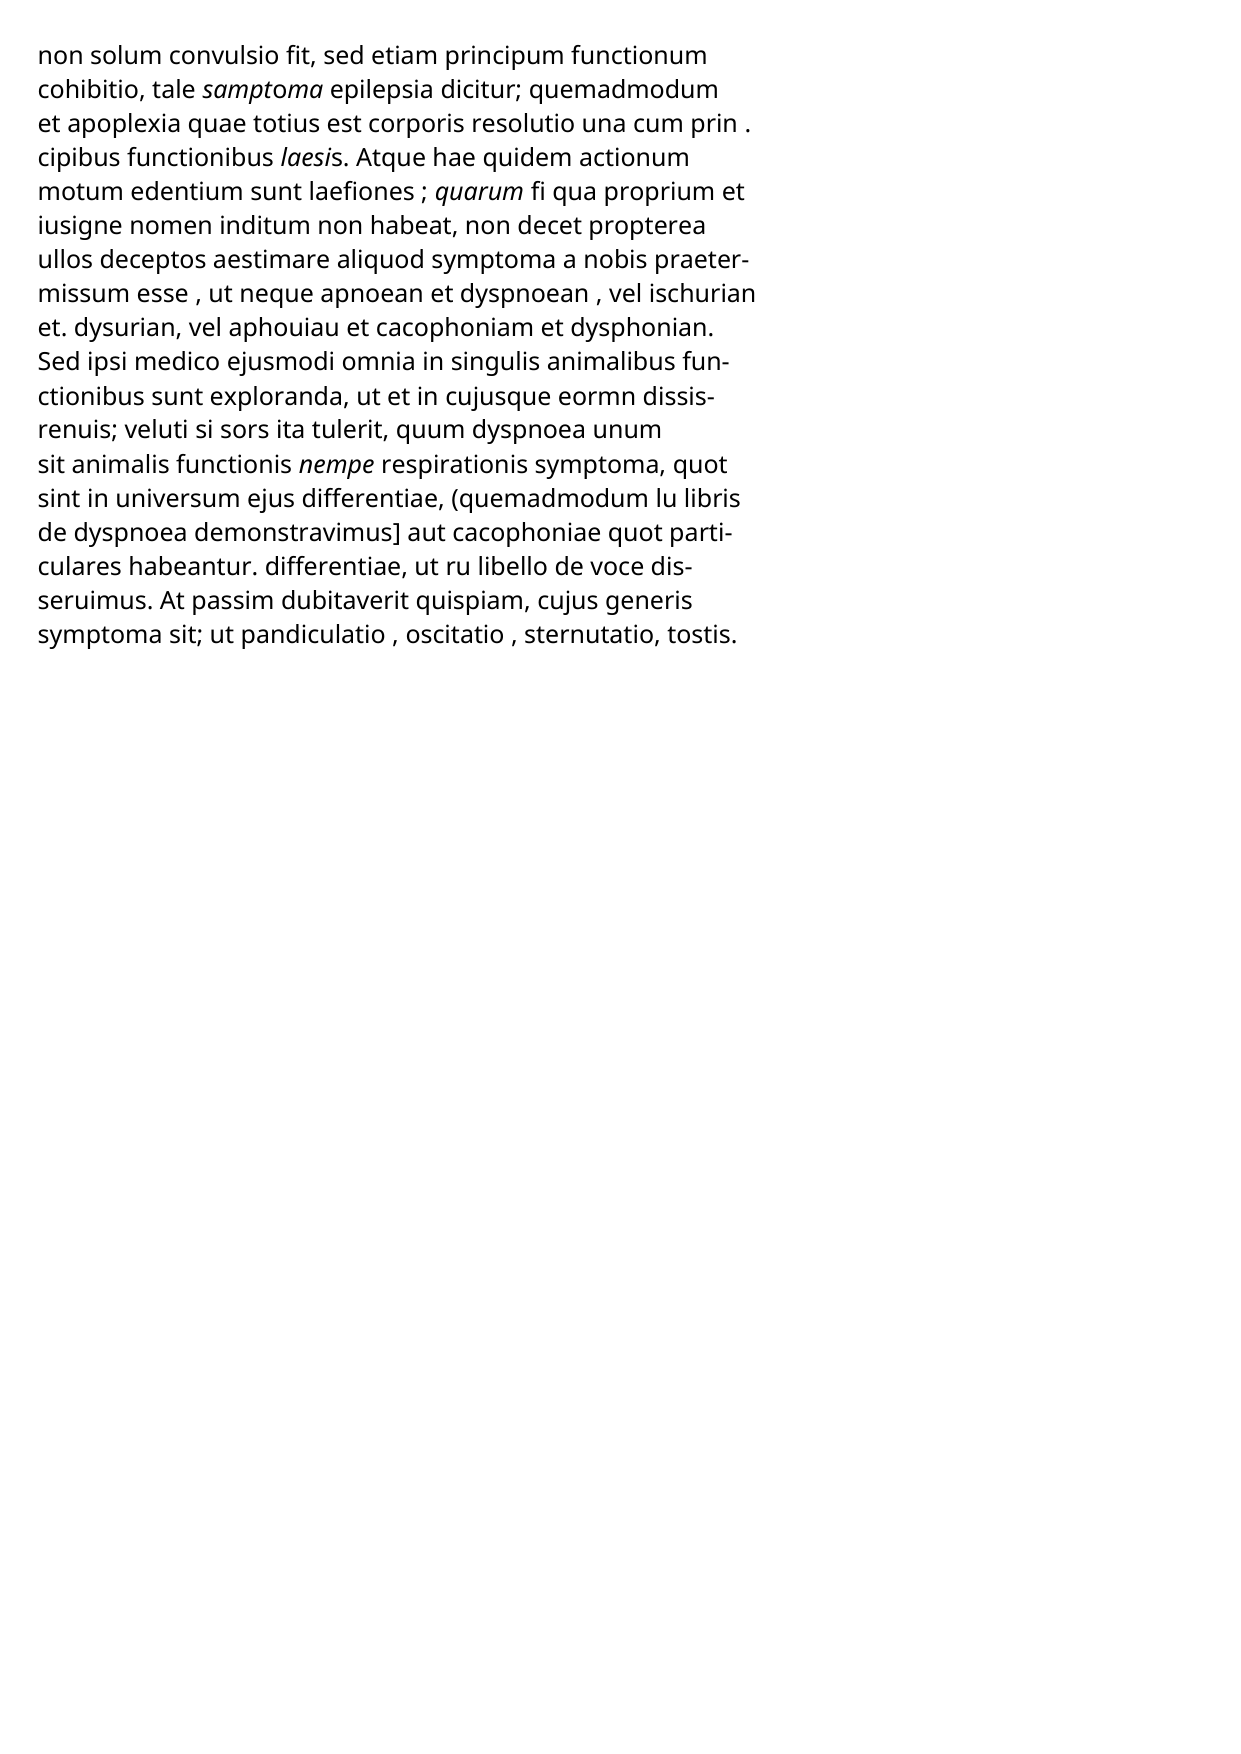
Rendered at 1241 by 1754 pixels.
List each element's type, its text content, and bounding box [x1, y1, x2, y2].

text non solum convulsio fit, sed etiam principum functionum cohibitio, tale samptoma epilepsia dicitur; quemadmodum et apoplexia quae totius est corporis resolutio una cum prin . cipibus functionibus laesis. Atque hae quidem actionum motum edentium sunt laefiones ; quarum fi qua proprium et iusigne nomen inditum non habeat, non decet propterea ullos deceptos aestimare aliquod symptoma a nobis praeter- missum esse , ut neque apnoean et dyspnoean , vel ischurian et. dysurian, vel aphouiau et cacophoniam et dysphonian. Sed ipsi medico ejusmodi omnia in singulis animalibus fun- ctionibus sunt exploranda, ut et in cujusque eormn dissis- renuis; veluti si sors ita tulerit, quum dyspnoea unum sit animalis functionis nempe respirationis symptoma, quot sint in universum ejus differentiae, (quemadmodum lu libris de dyspnoea demonstravimus] aut cacophoniae quot parti- culares habeantur. differentiae, ut ru libello de voce dis- seruimus. At passim dubitaverit quispiam, cujus generis symptoma sit; ut pandiculatio , oscitatio , sternutatio, tostis. [37, 37, 1203, 651]
